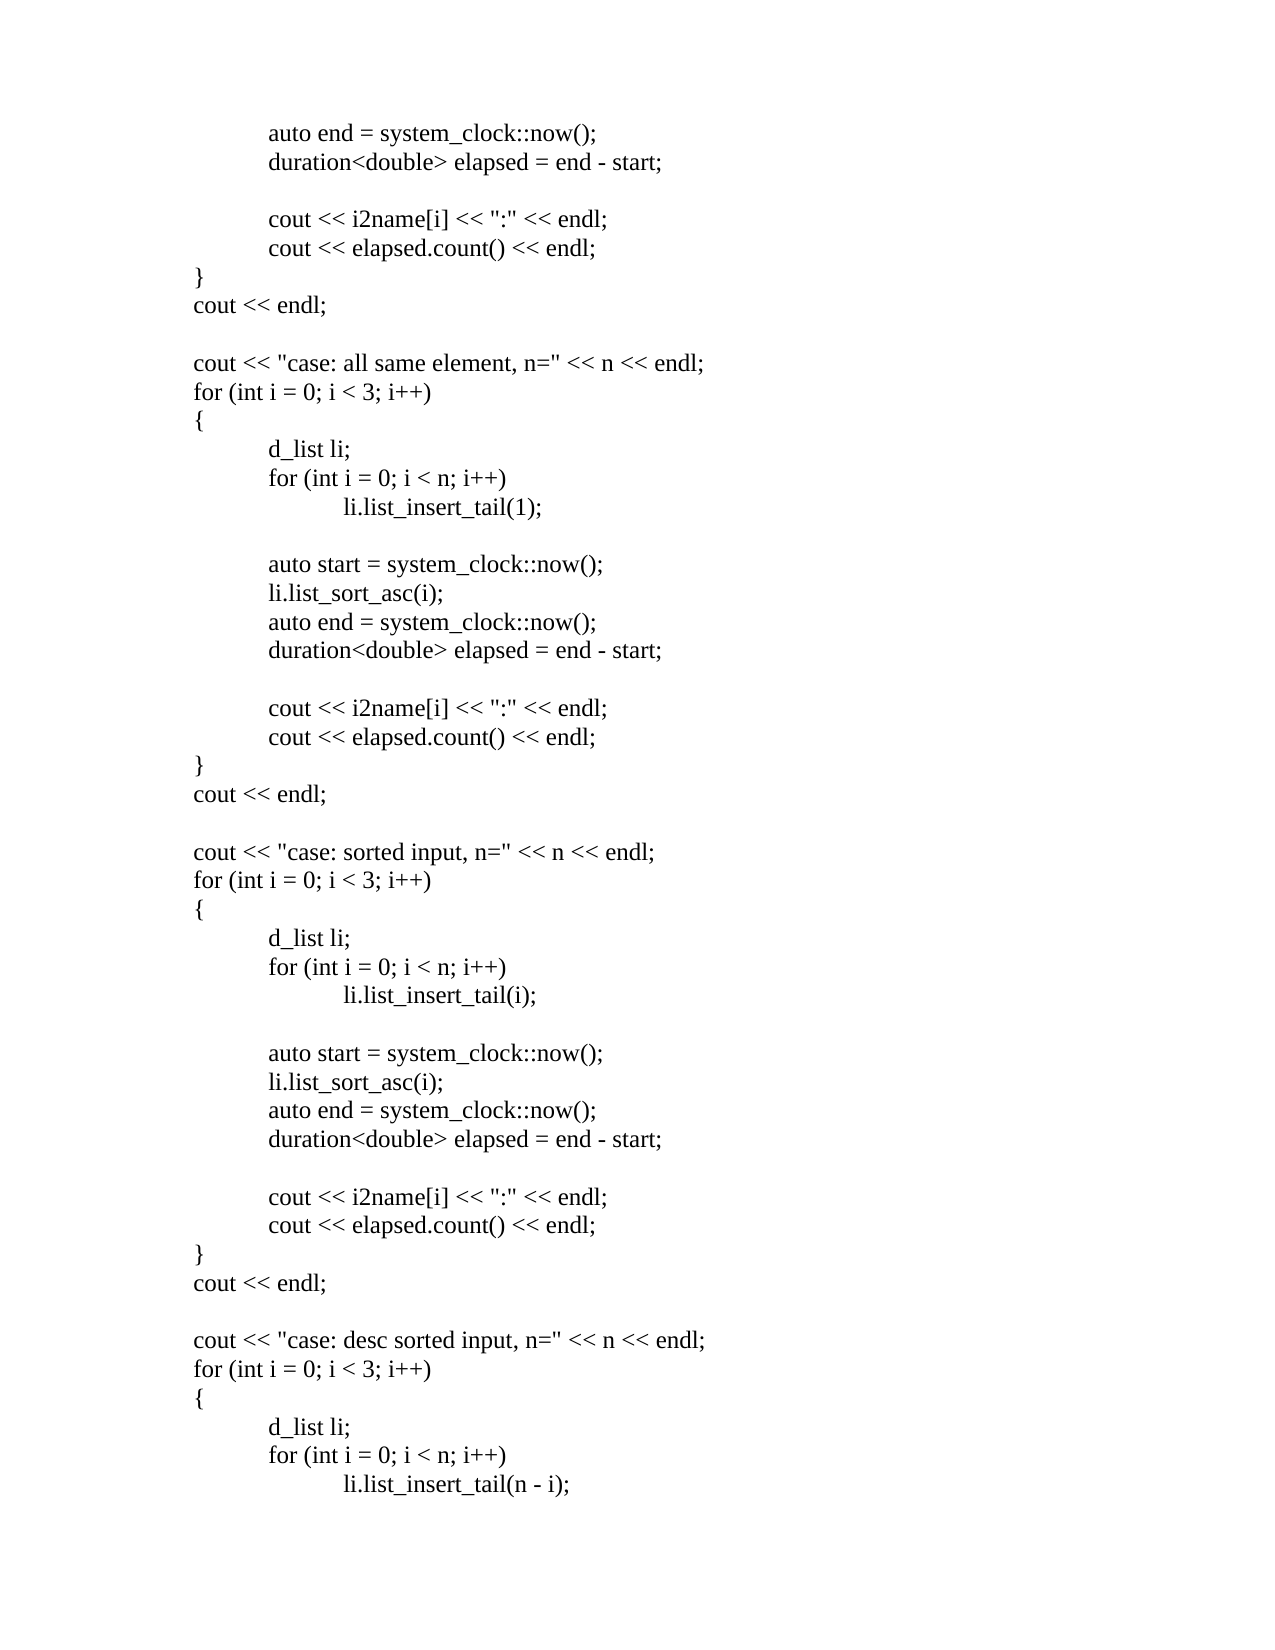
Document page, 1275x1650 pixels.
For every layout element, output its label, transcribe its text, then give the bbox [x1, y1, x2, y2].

text li.list_insert_tail(1); [118, 492, 1157, 521]
text { [118, 894, 1157, 923]
text } [118, 262, 1157, 291]
text cout << i2name[i] << ":" << endl; [118, 1182, 1157, 1211]
text auto end = system_clock::now(); [118, 1096, 1157, 1124]
text cout << elapsed.count() << endl; [118, 722, 1157, 751]
text duration<double> elapsed = end - start; [118, 1124, 1157, 1153]
text for (int i = 0; i < n; i++) [118, 1441, 1157, 1469]
text { [118, 1383, 1157, 1412]
text auto start = system_clock::now(); [118, 549, 1157, 578]
text auto end = system_clock::now(); [118, 118, 1157, 147]
text for (int i = 0; i < 3; i++) [118, 866, 1157, 894]
text for (int i = 0; i < n; i++) [118, 463, 1157, 492]
text { [118, 406, 1157, 434]
text } [118, 751, 1157, 779]
text auto end = system_clock::now(); [118, 607, 1157, 636]
text d_list li; [118, 1412, 1157, 1441]
text duration<double> elapsed = end - start; [118, 636, 1157, 664]
text li.list_insert_tail(i); [118, 981, 1157, 1009]
text cout << i2name[i] << ":" << endl; [118, 204, 1157, 233]
text li.list_sort_asc(i); [118, 578, 1157, 607]
text cout << "case: sorted input, n=" << n << endl; [118, 837, 1157, 866]
text auto start = system_clock::now(); [118, 1038, 1157, 1067]
text for (int i = 0; i < 3; i++) [118, 1354, 1157, 1383]
text cout << "case: all same element, n=" << n << endl; [118, 348, 1157, 377]
text cout << elapsed.count() << endl; [118, 233, 1157, 262]
text cout << endl; [118, 1268, 1157, 1297]
text cout << endl; [118, 291, 1157, 319]
text d_list li; [118, 434, 1157, 463]
text cout << elapsed.count() << endl; [118, 1211, 1157, 1239]
text li.list_insert_tail(n - i); [118, 1469, 1157, 1498]
text cout << "case: desc sorted input, n=" << n << endl; [118, 1326, 1157, 1354]
text duration<double> elapsed = end - start; [118, 147, 1157, 176]
text li.list_sort_asc(i); [118, 1067, 1157, 1096]
text cout << i2name[i] << ":" << endl; [118, 693, 1157, 722]
text for (int i = 0; i < n; i++) [118, 952, 1157, 981]
text cout << endl; [118, 779, 1157, 808]
text d_list li; [118, 923, 1157, 952]
text } [118, 1239, 1157, 1268]
text for (int i = 0; i < 3; i++) [118, 377, 1157, 406]
